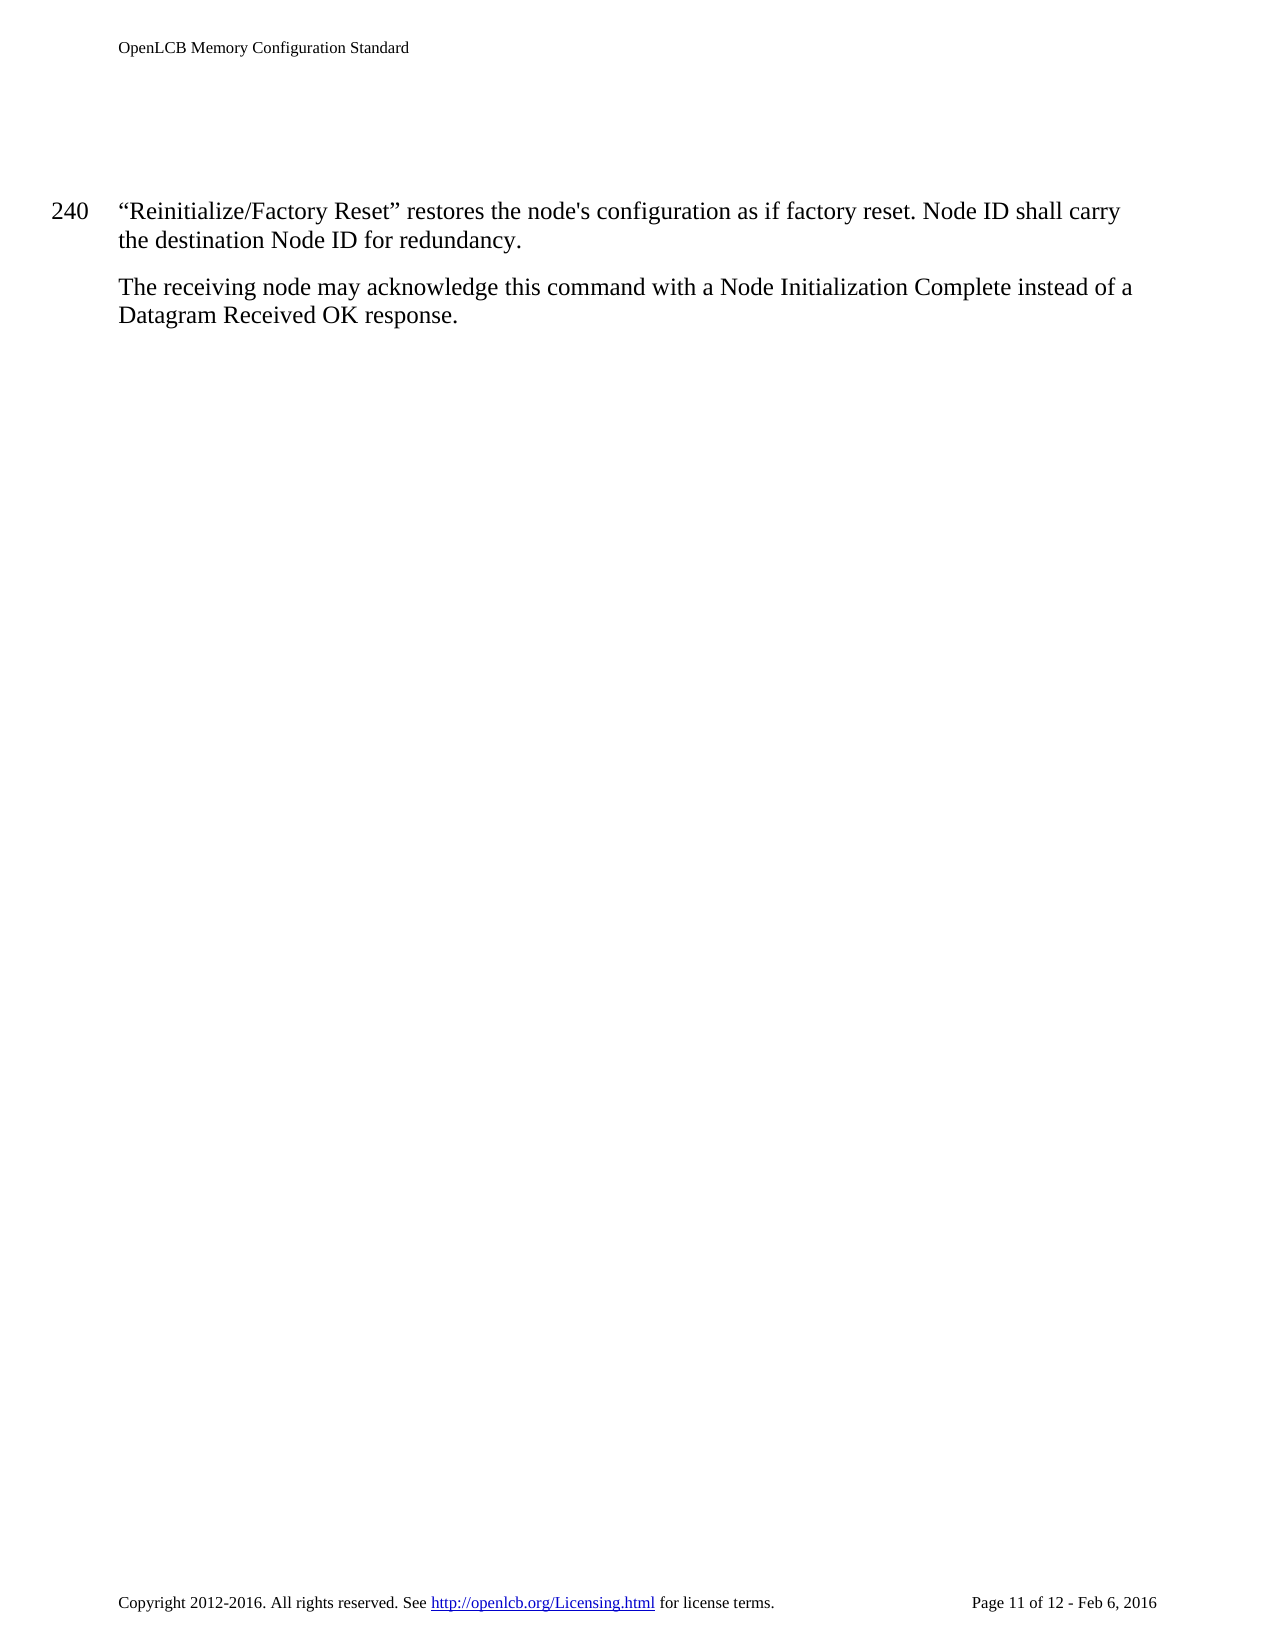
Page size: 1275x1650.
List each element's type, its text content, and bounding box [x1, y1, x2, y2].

text “Reinitialize/Factory Reset” restores the node's configuration as if factory reset. Node ID shall carry the destination Node ID for redundancy. [118, 196, 1157, 254]
text The receiving node may acknowledge this command with a Node Initialization Complete instead of a Datagram Received OK response. [118, 272, 1157, 329]
